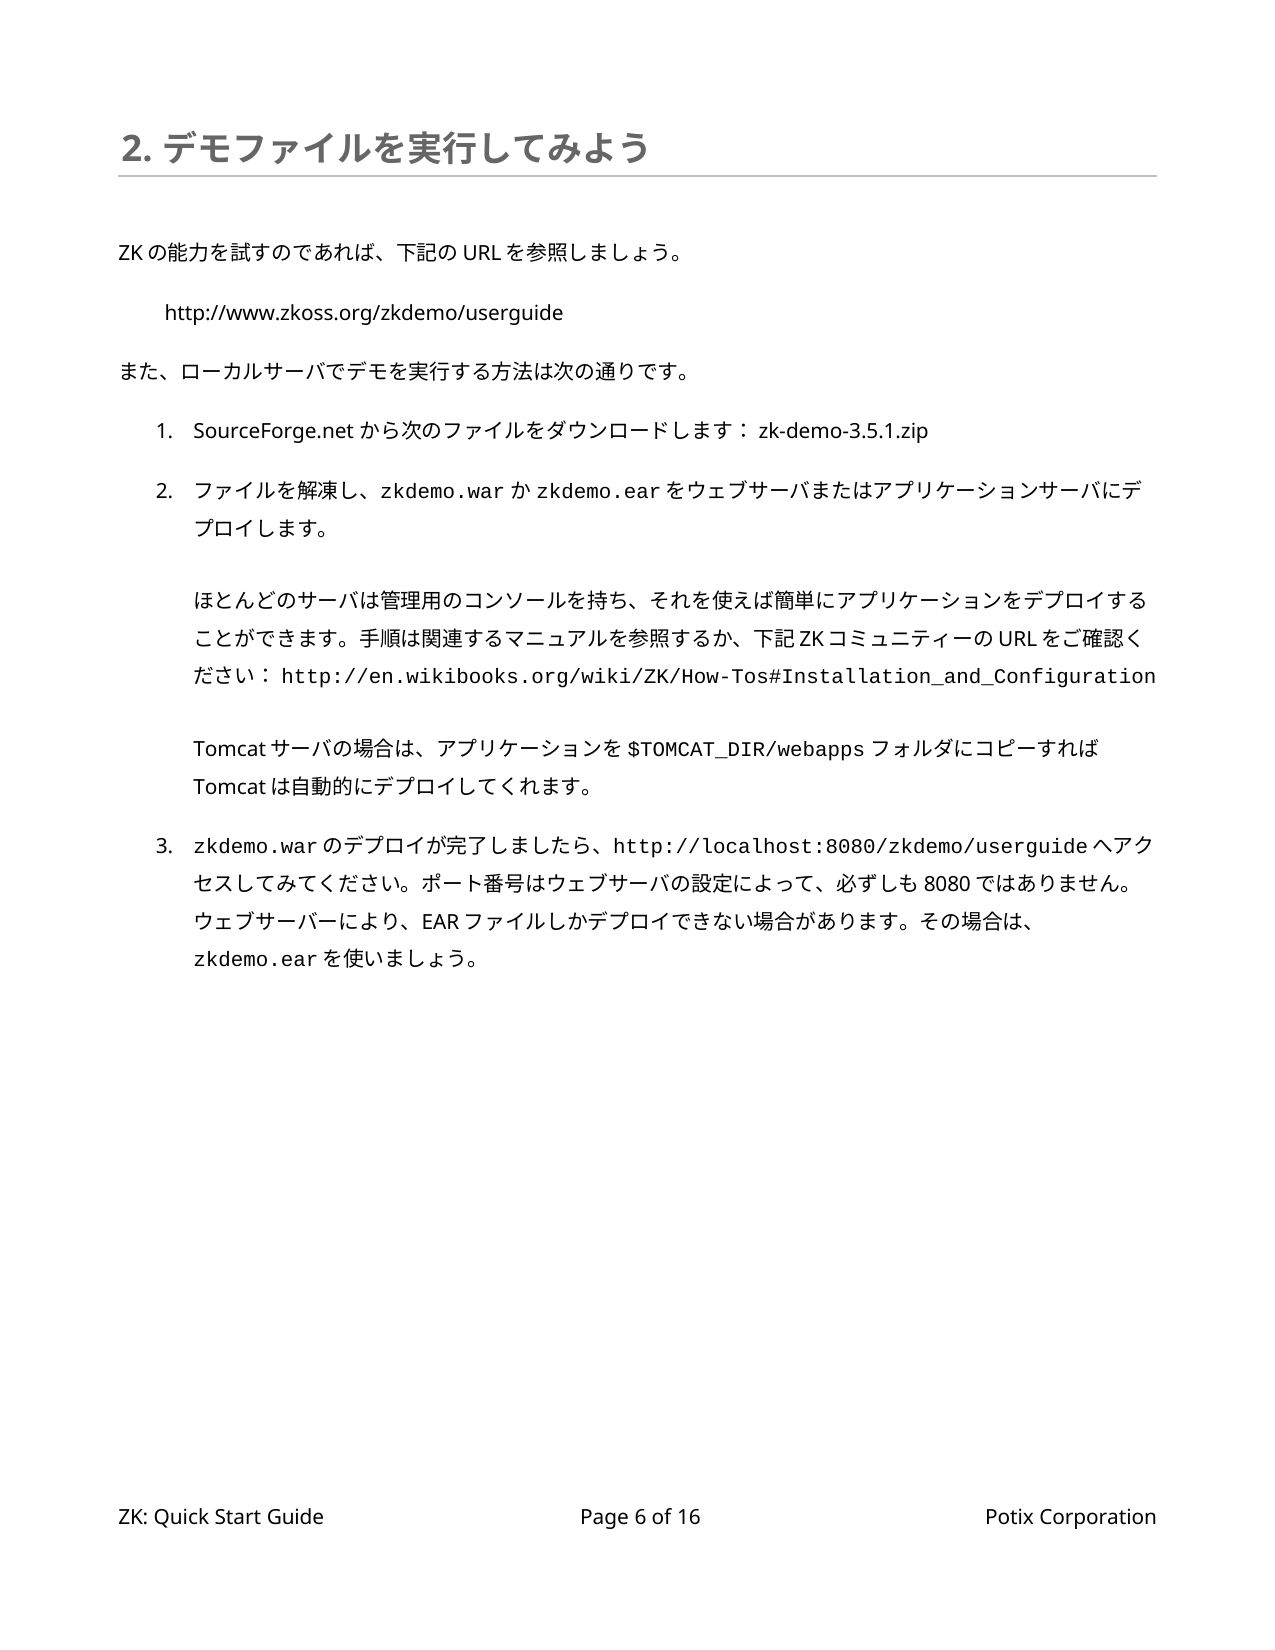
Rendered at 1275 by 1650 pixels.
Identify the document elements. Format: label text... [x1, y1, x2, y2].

text http://www.zkoss.org/zkdemo/userguide [118, 296, 1157, 326]
list SourceForge.net から次のファイルをダウンロードします： zk-demo-3.5.1.zip [156, 415, 1157, 445]
text ZKの能力を試すのであれば、下記のURLを参照しましょう。 [118, 236, 1157, 266]
list ファイルを解凍し、zkdemo.war か zkdemo.earをウェブサーバまたはアプリケーションサーバにデプロイします。 ほとんどのサーバは管理用のコンソールを持ち、それを使えば簡単にアプリケーションをデプロイすることができます。手順は関連するマニュアルを参照するか、下記ZKコミュニティーのURLをご確認ください： http://en.wikibooks.org/wiki/ZK/How-Tos#Installation_and_Configuration Tomcatサーバの場合は、アプリケーションを $TOMCAT_DIR/webapps フォルダにコピーすればTomcatは自動的にデプロイしてくれます。 [156, 474, 1157, 800]
text また、ローカルサーバでデモを実行する方法は次の通りです。 [118, 355, 1157, 385]
subtitle 2. デモファイルを実行してみよう [118, 118, 1157, 175]
list zkdemo.warのデプロイが完了しましたら、http://localhost:8080/zkdemo/userguideへアクセスしてみてください。ポート番号はウェブサーバの設定によって、必ずしも8080ではありません。ウェブサーバーにより、EARファイルしかデプロイできない場合があります。その場合は、zkdemo.earを使いましょう。 [156, 830, 1157, 973]
